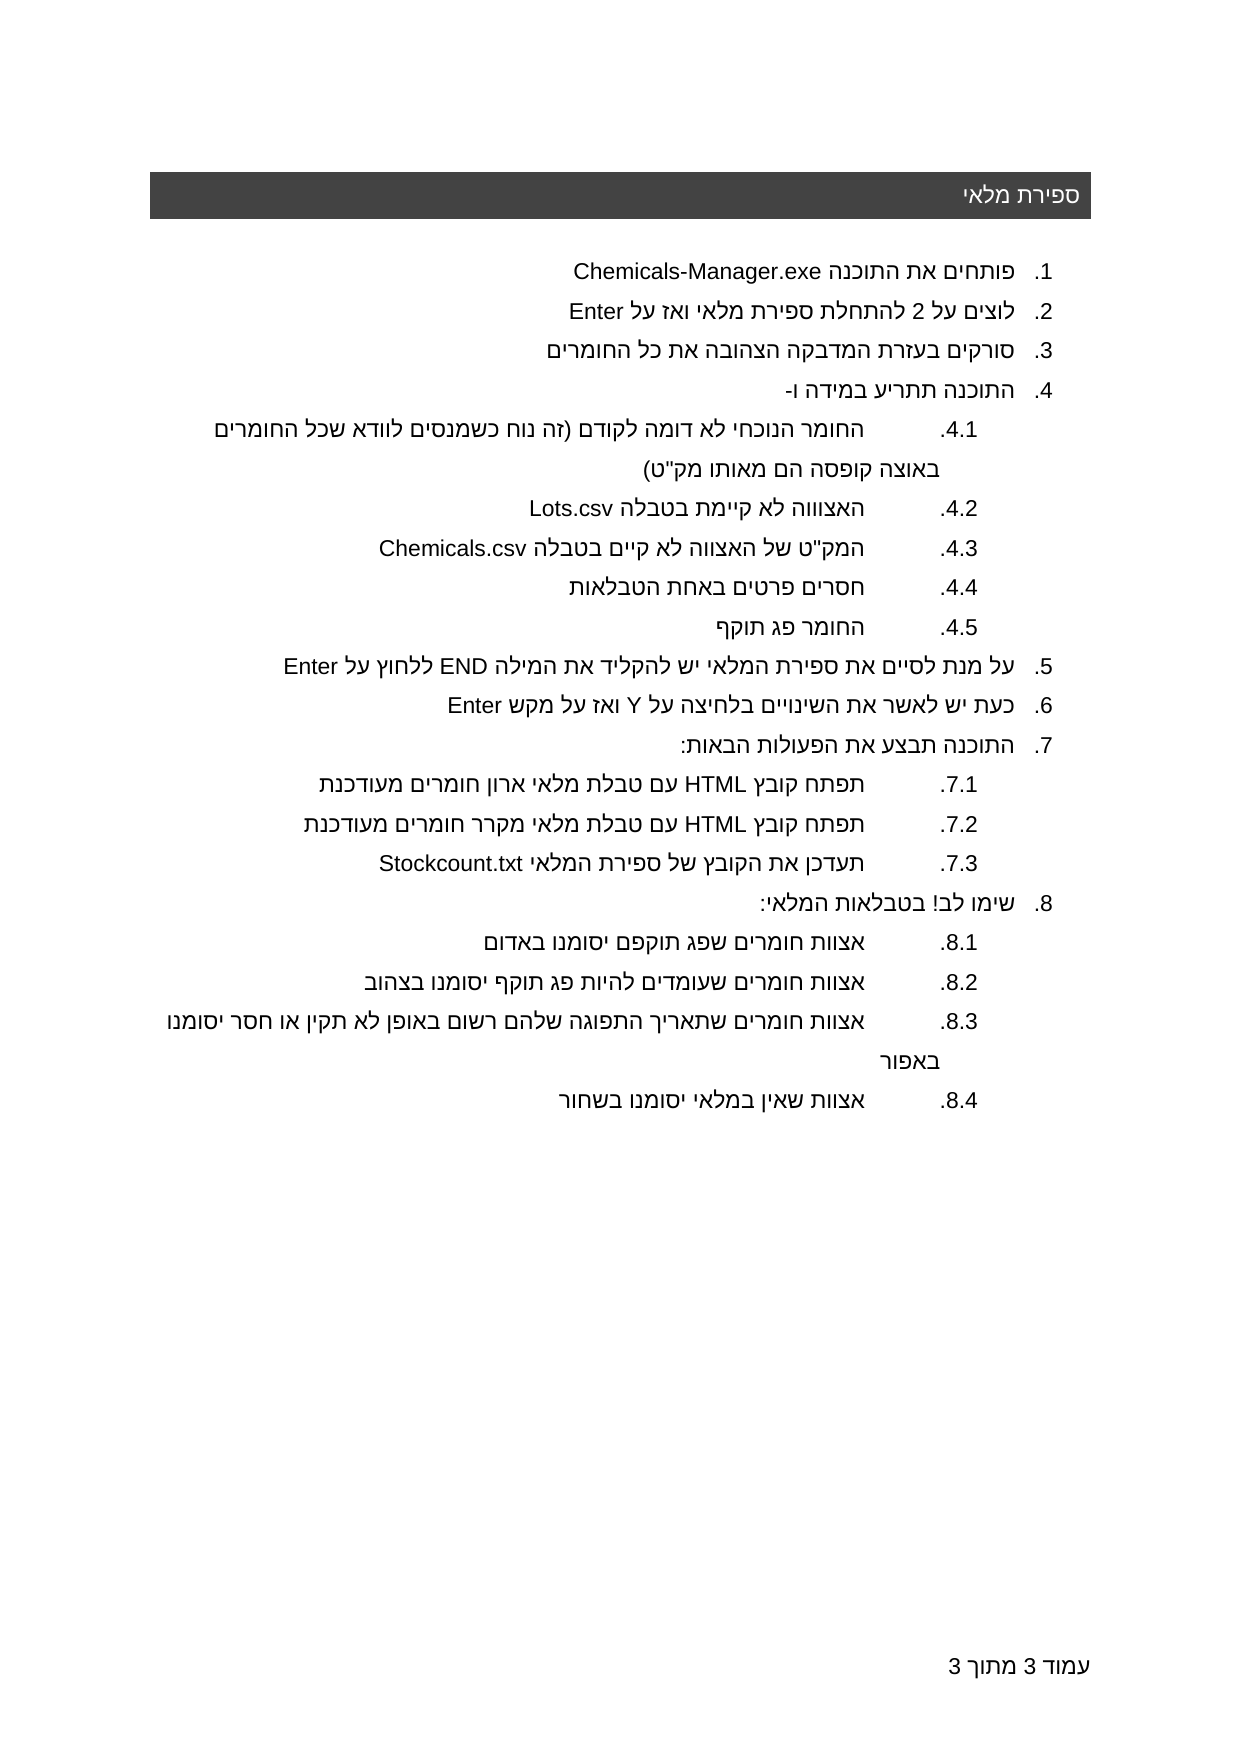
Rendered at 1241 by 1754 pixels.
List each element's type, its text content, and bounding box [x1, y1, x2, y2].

list התוכנה תבצע את הפעולות הבאות: [150, 732, 1053, 758]
list תפתח קובץ HTML עם טבלת מלאי ארון חומרים מעודכנת [150, 771, 978, 798]
list החומר הנוכחי לא דומה לקודם (זה נוח כשמנסים לוודא שכל החומרים באוצה קופסה הם מאותו מק"ט) [150, 416, 978, 482]
list אצוות חומרים שעומדים להיות פג תוקף יסומנו בצהוב [150, 969, 978, 995]
list החומר פג תוקף [150, 613, 978, 640]
table_header ספירת מלאי [150, 172, 1091, 219]
list לוצים על 2 להתחלת ספירת מלאי ואז על Enter [150, 298, 1053, 324]
list המק"ט של האצווה לא קיים בטבלה Chemicals.csv [150, 534, 978, 561]
list פותחים את התוכנה Chemicals-Manager.exe [150, 258, 1053, 284]
list תפתח קובץ HTML עם טבלת מלאי מקרר חומרים מעודכנת [150, 811, 978, 837]
list האצוווה לא קיימת בטבלה Lots.csv [150, 495, 978, 521]
list סורקים בעזרת המדבקה הצהובה את כל החומרים [150, 337, 1053, 363]
list כעת יש לאשר את השינויים בלחיצה על Y ואז על מקש Enter [150, 692, 1053, 719]
list על מנת לסיים את ספירת המלאי יש להקליד את המילה END ללחוץ על Enter [150, 653, 1053, 679]
list אצוות שאין במלאי יסומנו בשחור [150, 1087, 978, 1114]
list תעדכן את הקובץ של ספירת המלאי Stockcount.txt [150, 850, 978, 877]
list אצוות חומרים שתאריך התפוגה שלהם רשום באופן לא תקין או חסר יסומנו באפור [150, 1008, 978, 1074]
list שימו לב! בטבלאות המלאי: [150, 890, 1053, 916]
list התוכנה תתריע במידה ו- [150, 377, 1053, 403]
list חסרים פרטים באחת הטבלאות [150, 574, 978, 600]
list אצוות חומרים שפג תוקפם יסומנו באדום [150, 929, 978, 956]
